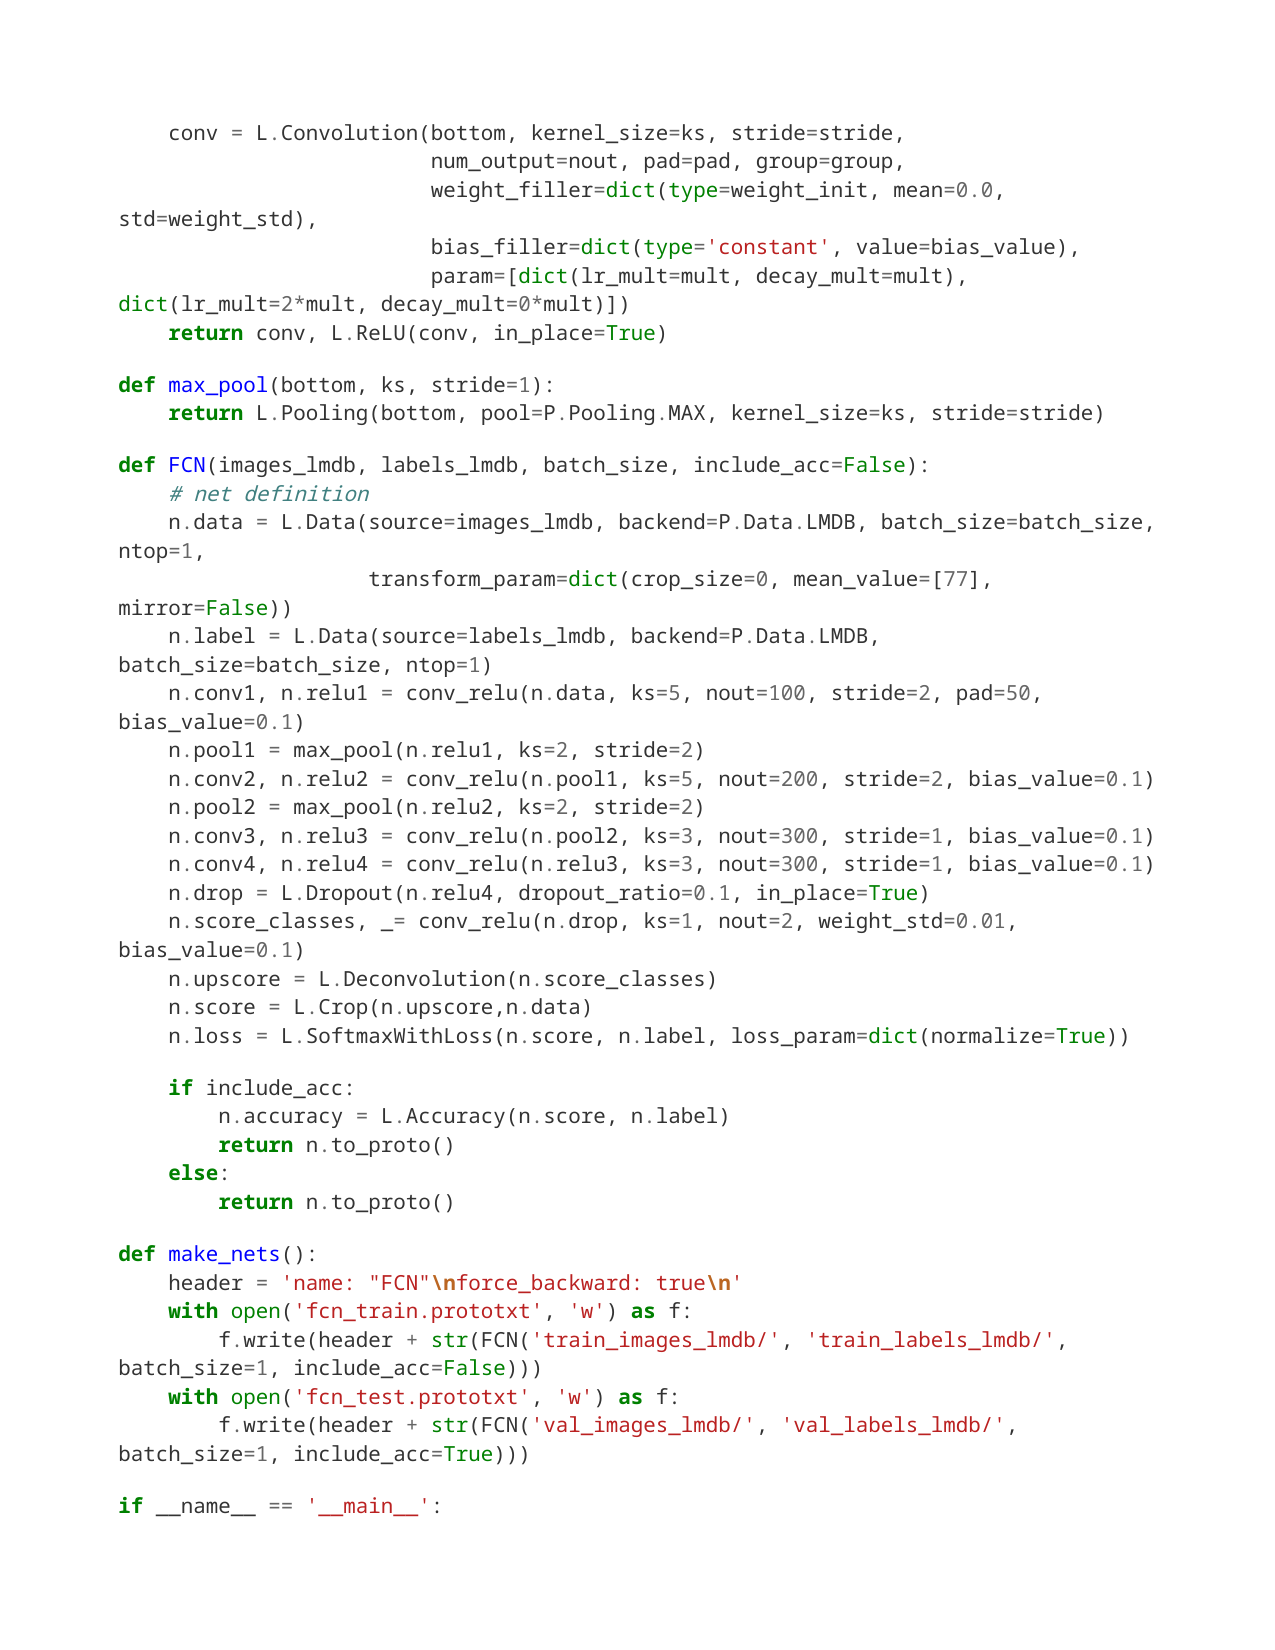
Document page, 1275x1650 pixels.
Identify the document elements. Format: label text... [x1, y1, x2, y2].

text bias_filler=dict(type='constant', value=bias_value), [118, 232, 1157, 261]
text n.data = L.Data(source=images_lmdb, backend=P.Data.LMDB, batch_size=batch_size, ntop=1, [118, 507, 1157, 564]
text n.score_classes, _= conv_relu(n.drop, ks=1, nout=2, weight_std=0.01, bias_value=0.1) [118, 907, 1157, 964]
text return conv, L.ReLU(conv, in_place=True) [118, 318, 1157, 346]
text transform_param=dict(crop_size=0, mean_value=[77], mirror=False)) [118, 564, 1157, 621]
text with open('fcn_test.prototxt', 'w') as f: [118, 1382, 1157, 1410]
text f.write(header + str(FCN('train_images_lmdb/', 'train_labels_lmdb/', batch_size=1, include_acc=False))) [118, 1325, 1157, 1382]
text def max_pool(bottom, ks, stride=1): [118, 370, 1157, 398]
text n.upscore = L.Deconvolution(n.score_classes) [118, 964, 1157, 992]
text n.conv4, n.relu4 = conv_relu(n.relu3, ks=3, nout=300, stride=1, bias_value=0.1) [118, 849, 1157, 878]
text weight_filler=dict(type=weight_init, mean=0.0, std=weight_std), [118, 175, 1157, 232]
text n.label = L.Data(source=labels_lmdb, backend=P.Data.LMDB, batch_size=batch_size, ntop=1) [118, 621, 1157, 678]
text def FCN(images_lmdb, labels_lmdb, batch_size, include_acc=False): [118, 451, 1157, 479]
text n.pool1 = max_pool(n.relu1, ks=2, stride=2) [118, 735, 1157, 764]
text conv = L.Convolution(bottom, kernel_size=ks, stride=stride, [118, 118, 1157, 147]
text n.accuracy = L.Accuracy(n.score, n.label) [118, 1101, 1157, 1130]
text if __name__ == '__main__': [118, 1491, 1157, 1519]
text def make_nets(): [118, 1239, 1157, 1268]
text else: [118, 1158, 1157, 1187]
text f.write(header + str(FCN('val_images_lmdb/', 'val_labels_lmdb/', batch_size=1, include_acc=True))) [118, 1410, 1157, 1467]
text with open('fcn_train.prototxt', 'w') as f: [118, 1296, 1157, 1325]
text if include_acc: [118, 1073, 1157, 1101]
text return n.to_proto() [118, 1130, 1157, 1158]
text n.pool2 = max_pool(n.relu2, ks=2, stride=2) [118, 792, 1157, 821]
text num_output=nout, pad=pad, group=group, [118, 147, 1157, 175]
text n.conv2, n.relu2 = conv_relu(n.pool1, ks=5, nout=200, stride=2, bias_value=0.1) [118, 764, 1157, 792]
text header = 'name: "FCN"\nforce_backward: true\n' [118, 1268, 1157, 1296]
text # net definition [118, 479, 1157, 507]
text n.loss = L.SoftmaxWithLoss(n.score, n.label, loss_param=dict(normalize=True)) [118, 1021, 1157, 1049]
text n.conv1, n.relu1 = conv_relu(n.data, ks=5, nout=100, stride=2, pad=50, bias_value=0.1) [118, 678, 1157, 735]
text n.drop = L.Dropout(n.relu4, dropout_ratio=0.1, in_place=True) [118, 878, 1157, 907]
text n.score = L.Crop(n.upscore,n.data) [118, 992, 1157, 1021]
text return n.to_proto() [118, 1187, 1157, 1216]
text n.conv3, n.relu3 = conv_relu(n.pool2, ks=3, nout=300, stride=1, bias_value=0.1) [118, 821, 1157, 849]
text return L.Pooling(bottom, pool=P.Pooling.MAX, kernel_size=ks, stride=stride) [118, 398, 1157, 427]
text param=[dict(lr_mult=mult, decay_mult=mult), dict(lr_mult=2*mult, decay_mult=0*mult)]) [118, 261, 1157, 318]
